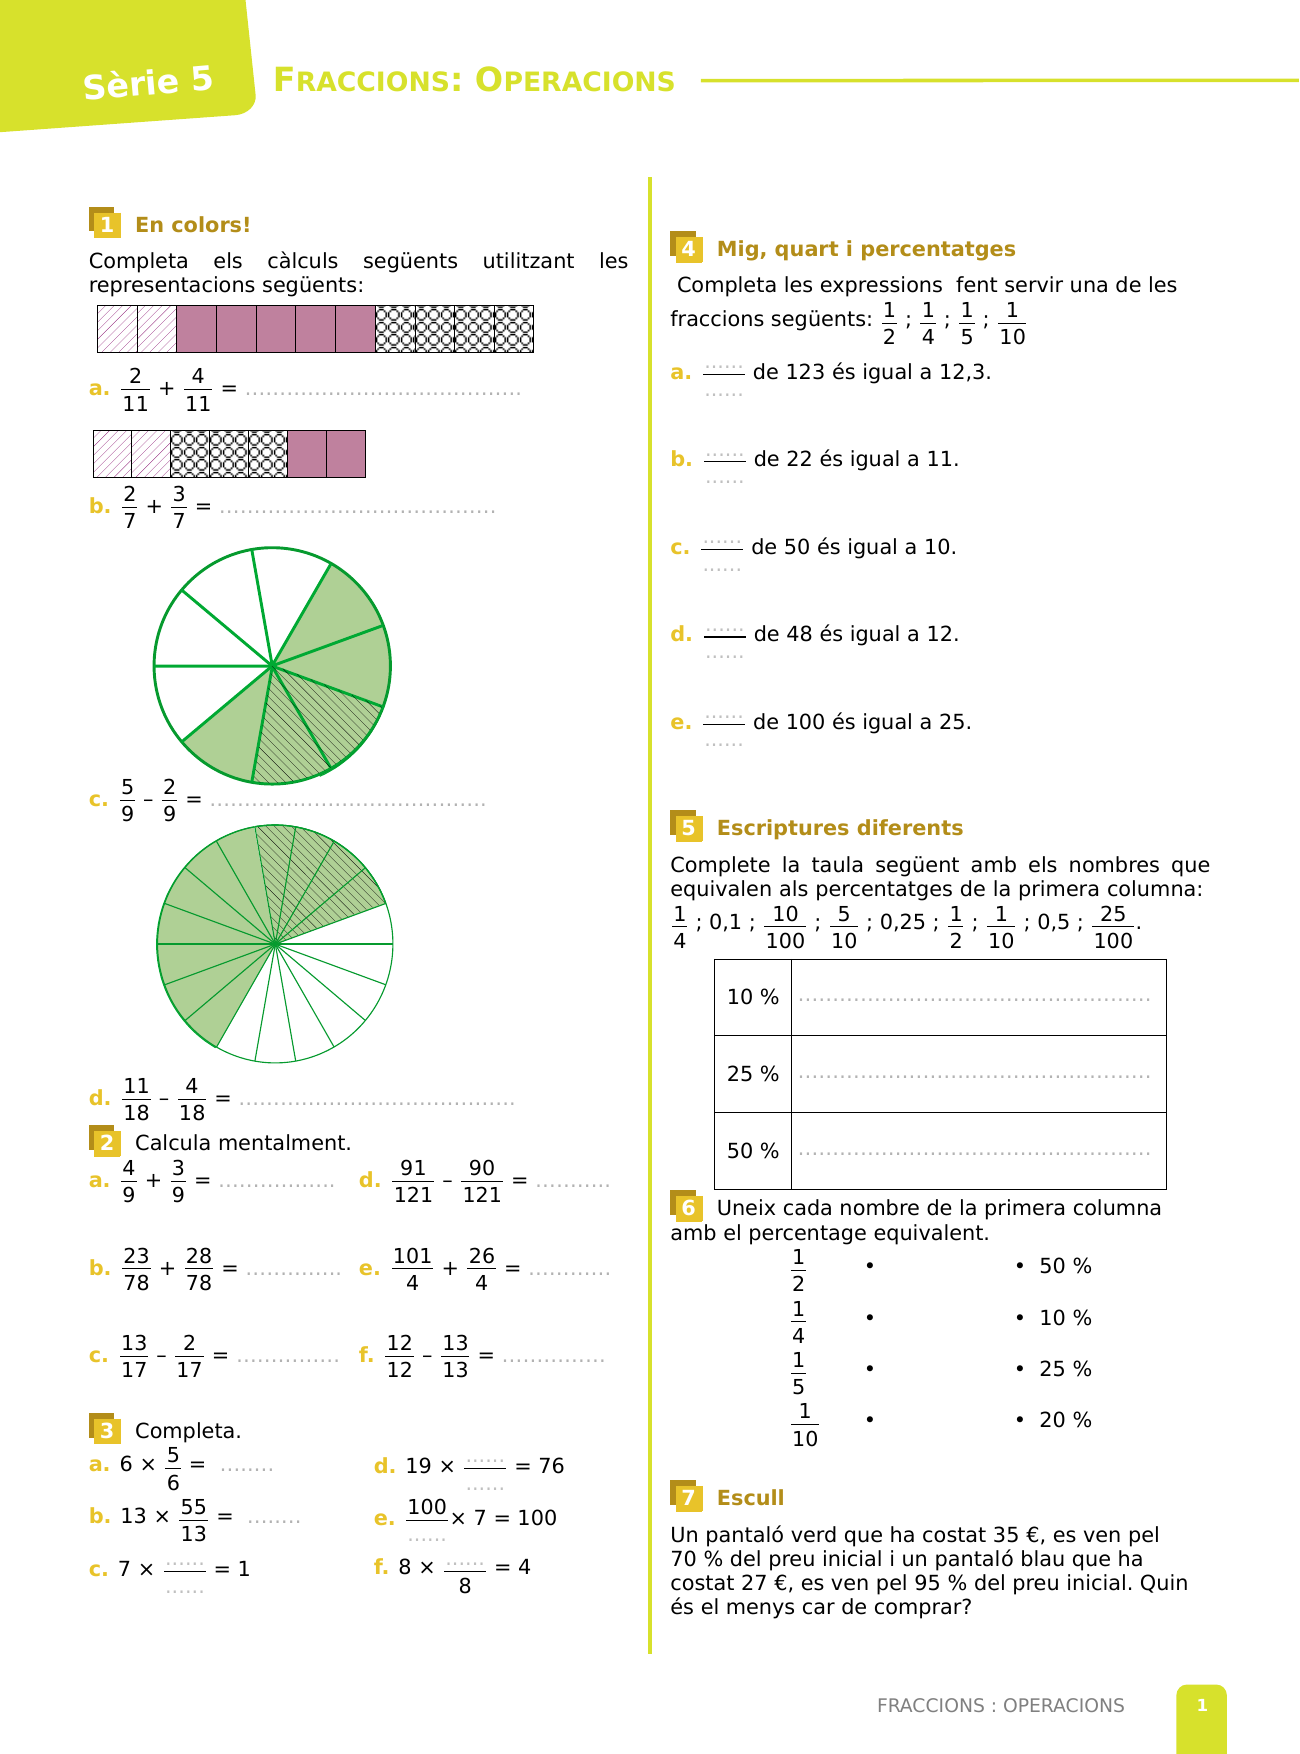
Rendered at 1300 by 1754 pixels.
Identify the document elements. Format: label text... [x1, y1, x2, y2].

text Completa els càlculs següents utilitzant les representacions següents: [88, 249, 629, 298]
list – = …………… [359, 1331, 629, 1382]
list de 123 és igual a 12,3. [670, 349, 1211, 401]
table_cell …………………………………………… [792, 1113, 1166, 1189]
picture [416, 306, 454, 352]
list + = …………………………………. [88, 482, 629, 533]
list [88, 1413, 94, 1443]
text • • 25 % [670, 1348, 1211, 1399]
picture [376, 305, 415, 353]
table_header 10 % [715, 960, 791, 1035]
list – = …………… [88, 1331, 359, 1382]
text Complete la taula següent amb els nombres que equivalen als percentatges de la primera columna: ; 0,1 ; ; ; 0,25 ; ; ; 0,5 ; . [670, 853, 1211, 953]
list + = …………………………………. [88, 364, 629, 416]
picture [455, 306, 494, 352]
list de 22 és igual a 11. [670, 437, 1211, 488]
subtitle Escull [696, 1480, 1211, 1511]
picture [495, 306, 533, 352]
list × 7 = 100 [373, 1495, 629, 1546]
picture [171, 431, 209, 477]
subtitle Escriptures diferents [696, 810, 1211, 841]
table_header …………………………………………… [792, 960, 1166, 1035]
list de 48 és igual a 12. [670, 612, 1211, 663]
picture [210, 431, 248, 477]
list 19 × = 76 [373, 1443, 629, 1495]
text Un pantaló verd que ha costat 35 €, es ven pel 70 % del preu inicial i un pantaló blau que ha costat 27 €, es ven pel 95 % del preu inicial. Quin és el menys car de comprar? [670, 1523, 1211, 1620]
text • • 20 % [670, 1399, 1211, 1451]
text • • 50 % [670, 1245, 1211, 1296]
list + = ………… [359, 1243, 629, 1295]
list Completa. [114, 1413, 629, 1443]
list – = …………………………………. [88, 1074, 629, 1125]
list Uneix cada nombre de la primera columna amb el percentage equivalent. [670, 1190, 1211, 1245]
list – = ……….. [359, 1156, 629, 1207]
list – = …………………………………. [88, 775, 629, 826]
list de 100 és igual a 25. [670, 699, 1211, 751]
list + = ………….. [88, 1243, 359, 1295]
subtitle En colors! [114, 207, 629, 237]
list 13 × = …..… [88, 1495, 344, 1546]
list de 50 és igual a 10. [670, 524, 1211, 576]
table_cell 50 % [715, 1113, 791, 1189]
list + = …………….. [88, 1156, 359, 1207]
text Completa les expressions fent servir una de les fraccions següents: ; ; ; [670, 273, 1211, 349]
list Calcula mentalment. [114, 1125, 629, 1156]
list 8 × = 4 [373, 1546, 629, 1597]
list 7 × = 1 [88, 1546, 344, 1597]
table_cell …………………………………………… [792, 1036, 1166, 1112]
table_cell 25 % [715, 1036, 791, 1112]
text • • 10 % [670, 1296, 1211, 1348]
list 6 × = …..… [88, 1443, 344, 1495]
subtitle Mig, quart i percentatges [696, 231, 1211, 262]
picture [249, 431, 287, 477]
